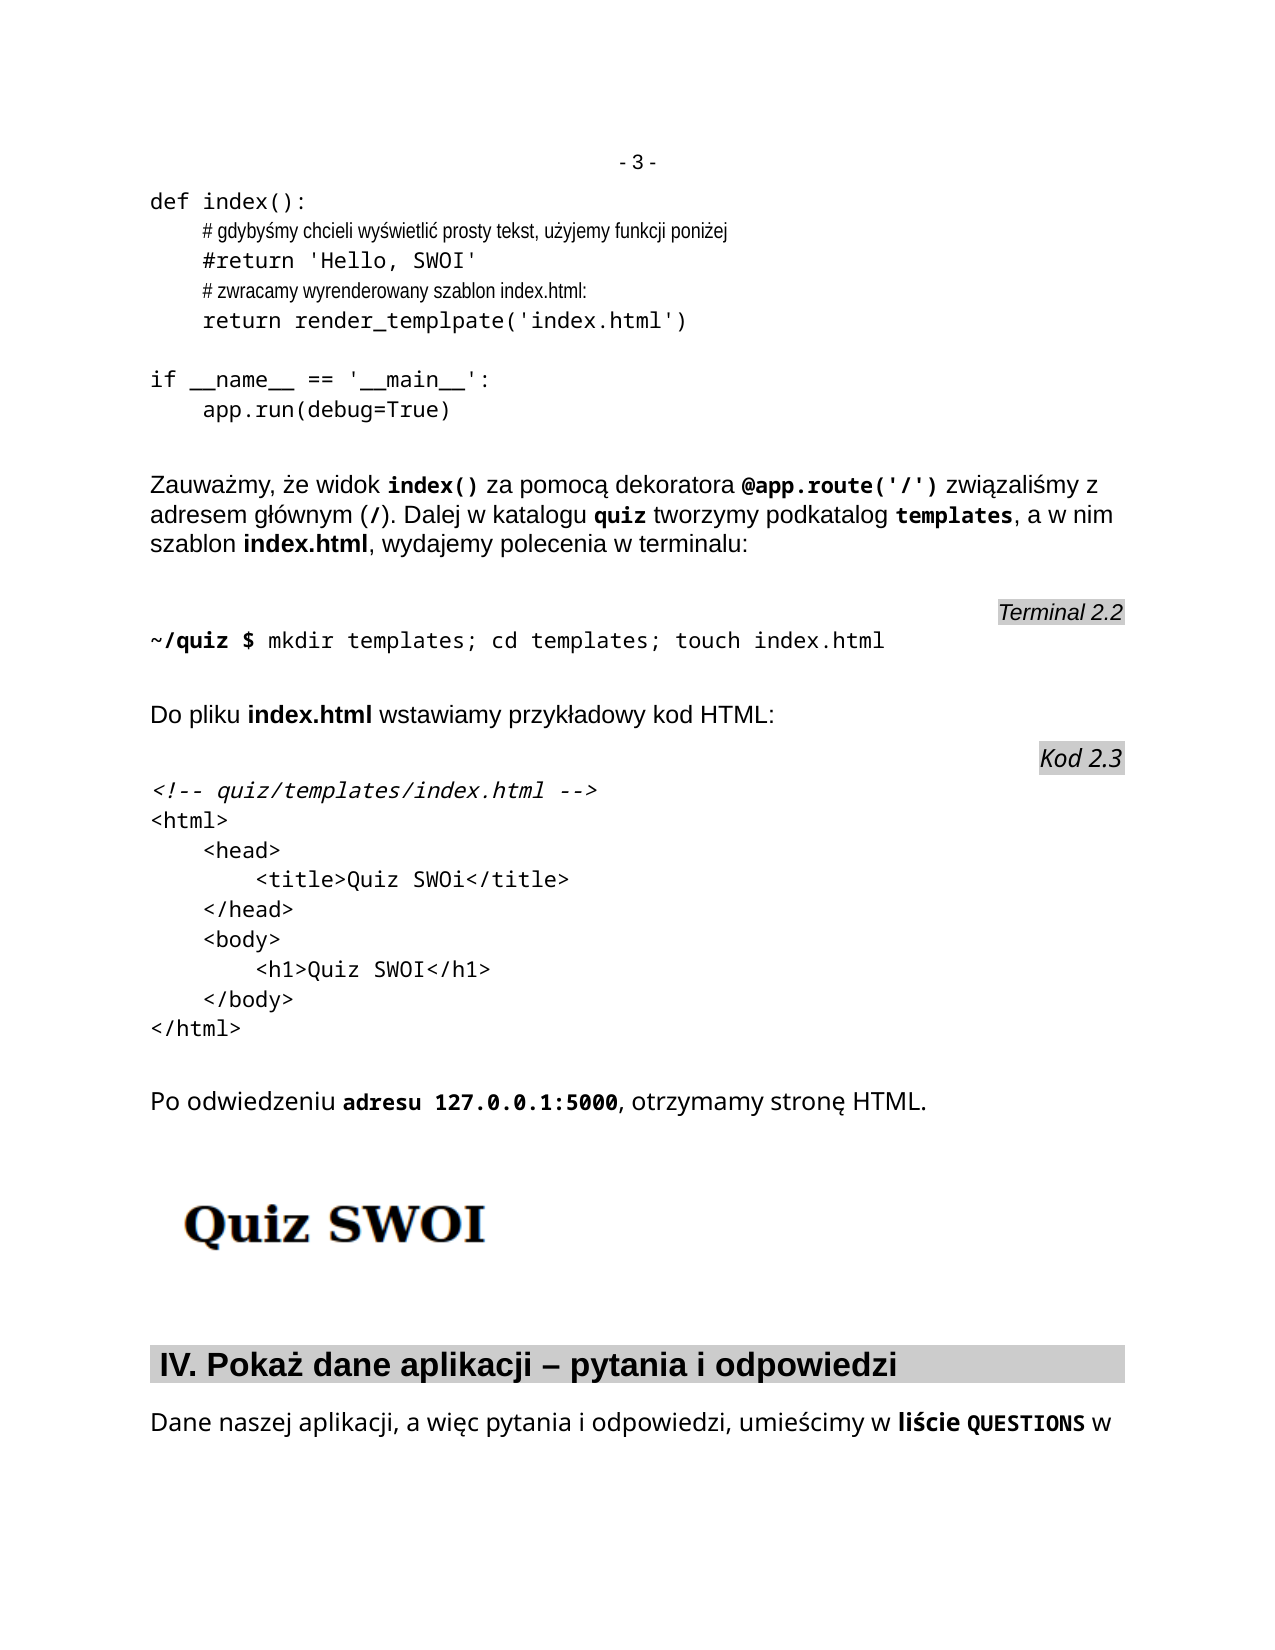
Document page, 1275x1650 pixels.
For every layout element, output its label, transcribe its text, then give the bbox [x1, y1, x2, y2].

text Do pliku index.html wstawiamy przykładowy kod HTML: [150, 700, 1125, 729]
text # gdybyśmy chcieli wyświetlić prosty tekst, użyjemy funkcji poniżej [150, 216, 1125, 245]
text Terminal 2.2 [150, 598, 1125, 625]
text app.run(debug=True) [150, 394, 1125, 424]
text </html> [150, 1013, 1125, 1043]
text def index(): [150, 186, 1125, 216]
text <head> [150, 834, 1125, 864]
text <title>Quiz SWOi</title> [150, 864, 1125, 894]
picture [171, 1181, 1104, 1277]
text Po odwiedzeniu adresu 127.0.0.1:5000, otrzymamy stronę HTML. [150, 1084, 1125, 1118]
text <h1>Quiz SWOI</h1> [150, 954, 1125, 983]
text </body> [150, 983, 1125, 1013]
subtitle IV. Pokaż dane aplikacji – pytania i odpowiedzi [150, 1345, 1125, 1383]
text if __name__ == '__main__': [150, 364, 1125, 394]
text # zwracamy wyrenderowany szablon index.html: [150, 275, 1125, 305]
text ~/quiz $ mkdir templates; cd templates; touch index.html [150, 625, 1125, 654]
text <!-- quiz/templates/index.html --> [150, 775, 1125, 805]
text Kod 2.3 [150, 741, 1039, 775]
text </head> [150, 894, 1125, 924]
text #return 'Hello, SWOI' [150, 245, 1125, 275]
text return render_templpate('index.html') [150, 305, 1125, 335]
text <html> [150, 805, 1125, 834]
text <body> [150, 924, 1125, 954]
text Zauważmy, że widok index() za pomocą dekoratora @app.route('/') związaliśmy z adresem głównym (/). Dalej w katalogu quiz tworzymy podkatalog templates, a w nim szablon index.html, wydajemy polecenia w terminalu: [150, 470, 1125, 558]
text Dane naszej aplikacji, a więc pytania i odpowiedzi, umieścimy w liście QUESTIONS w [150, 1405, 1125, 1439]
